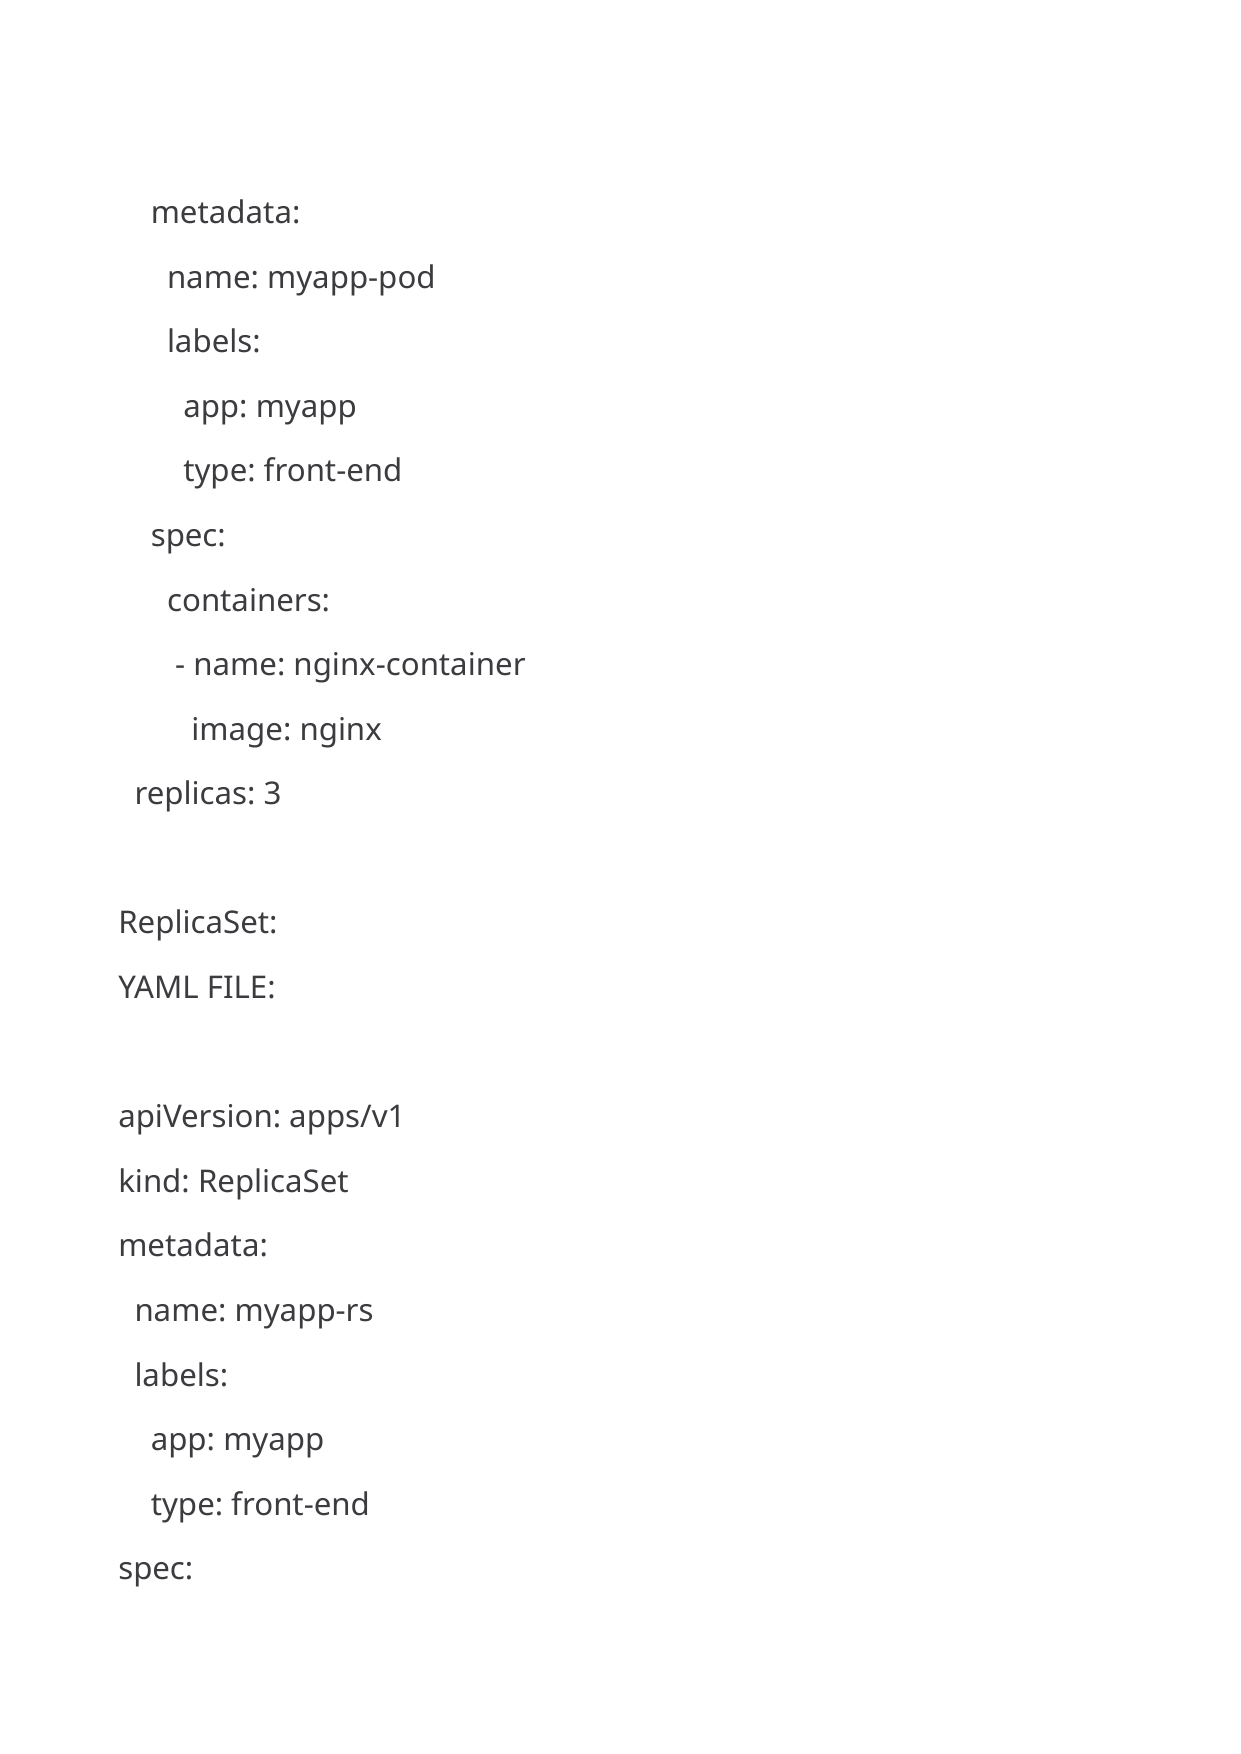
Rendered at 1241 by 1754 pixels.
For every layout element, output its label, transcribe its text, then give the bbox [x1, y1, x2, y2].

text image: nginx [118, 699, 1122, 749]
text - name: nginx-container [118, 635, 1122, 685]
text apiVersion: apps/v1 [118, 1087, 1122, 1137]
text labels: [118, 312, 1122, 362]
text metadata: [118, 183, 1122, 233]
text kind: ReplicaSet [118, 1151, 1122, 1201]
text YAML FILE: [118, 958, 1122, 1008]
text type: front-end [118, 1474, 1122, 1524]
text name: myapp-pod [118, 247, 1122, 297]
text spec: [118, 1539, 1122, 1589]
text replicas: 3 [118, 764, 1122, 814]
text type: front-end [118, 441, 1122, 491]
text name: myapp-rs [118, 1281, 1122, 1331]
text ReplicaSet: [118, 893, 1122, 943]
text labels: [118, 1345, 1122, 1395]
text app: myapp [118, 1410, 1122, 1460]
text app: myapp [118, 376, 1122, 426]
text containers: [118, 570, 1122, 620]
text metadata: [118, 1216, 1122, 1266]
text spec: [118, 506, 1122, 556]
